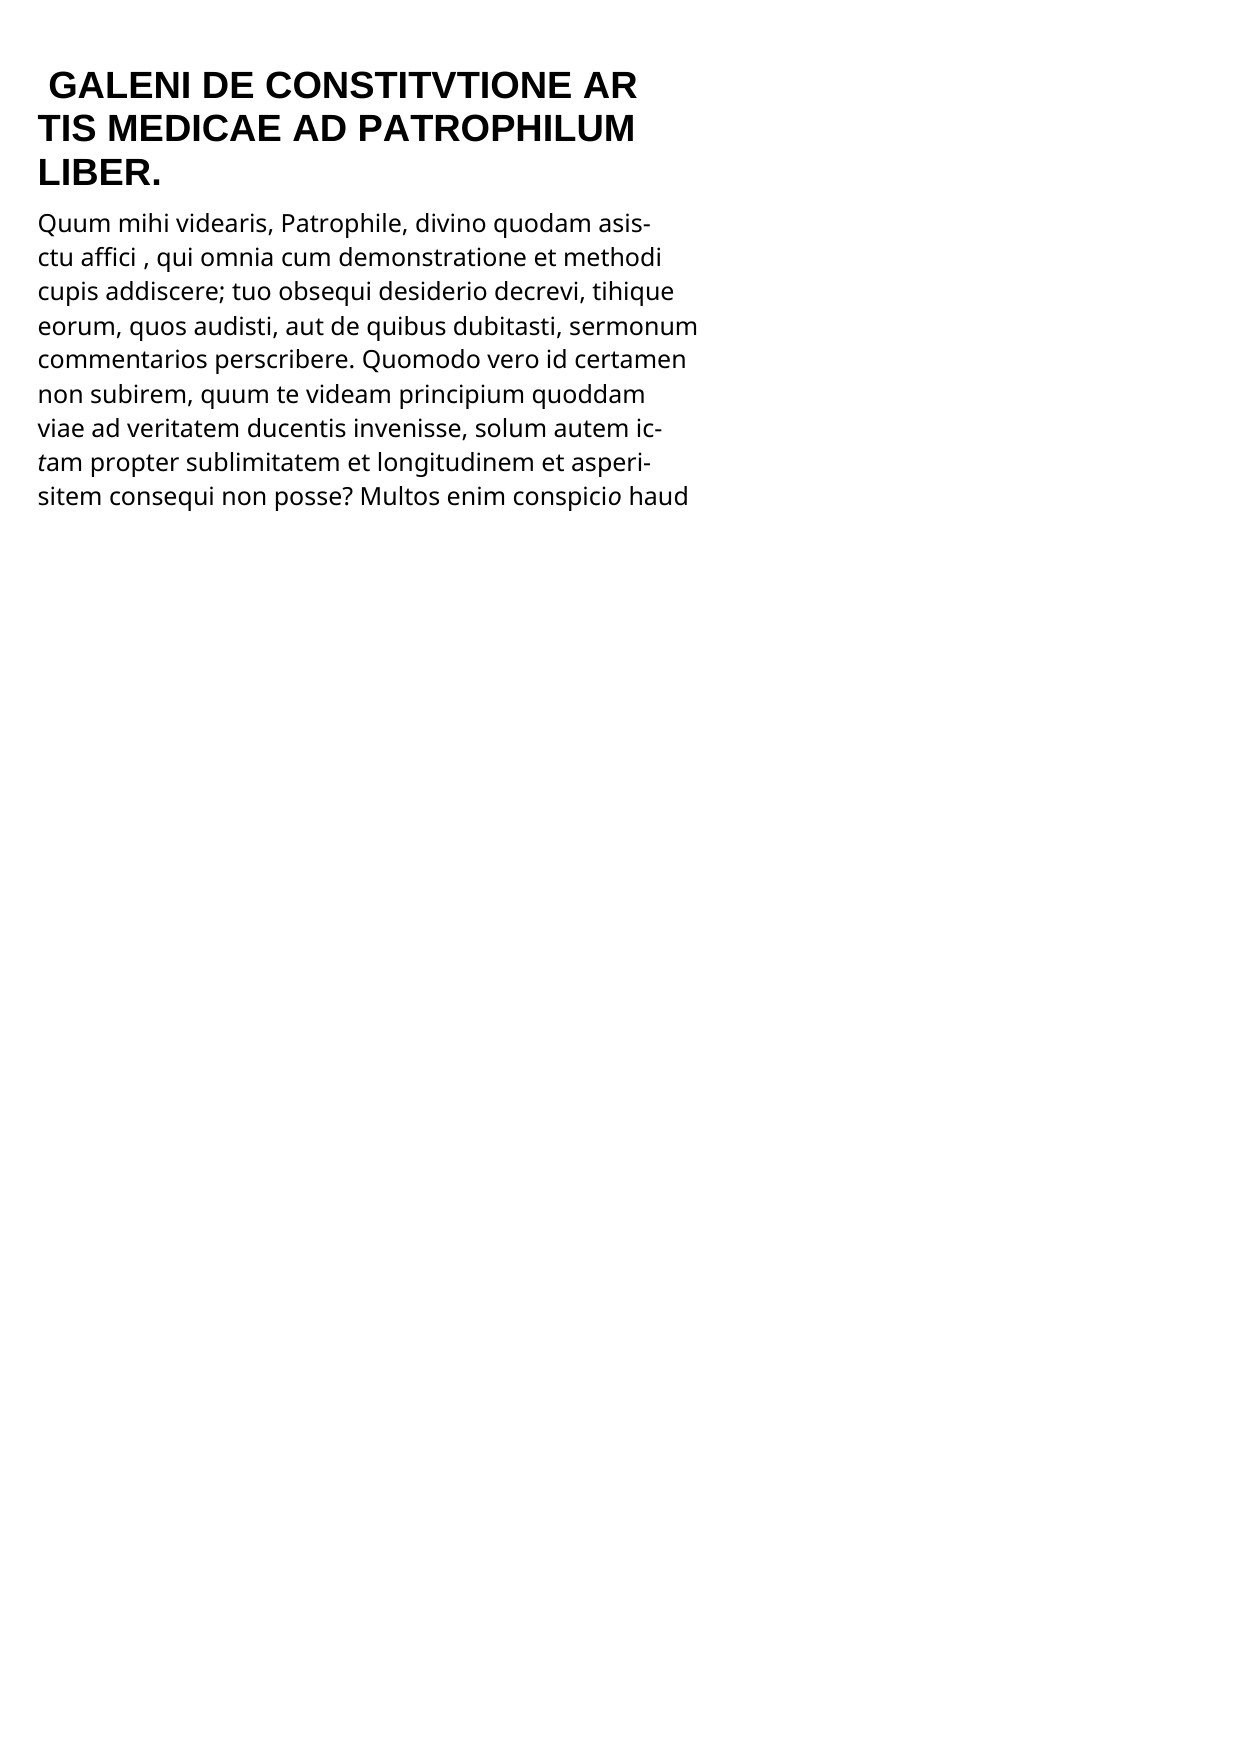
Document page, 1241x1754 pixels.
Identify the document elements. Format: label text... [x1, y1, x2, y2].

text Quum mihi videaris, Patrophile, divino quodam asis- ctu affici , qui omnia cum demonstratione et methodi cupis addiscere; tuo obsequi desiderio decrevi, tihique eorum, quos audisti, aut de quibus dubitasti, sermonum commentarios perscribere. Quomodo vero id certamen non subirem, quum te videam principium quoddam viae ad veritatem ducentis invenisse, solum autem ic- tam propter sublimitatem et longitudinem et asperi- sitem consequi non posse? Multos enim conspicio haud [37, 206, 1203, 512]
subtitle GALENI DE CONSTITVTIONE AR TIS MEDICAE AD PATROPHILUM LIBER. [37, 62, 1203, 193]
